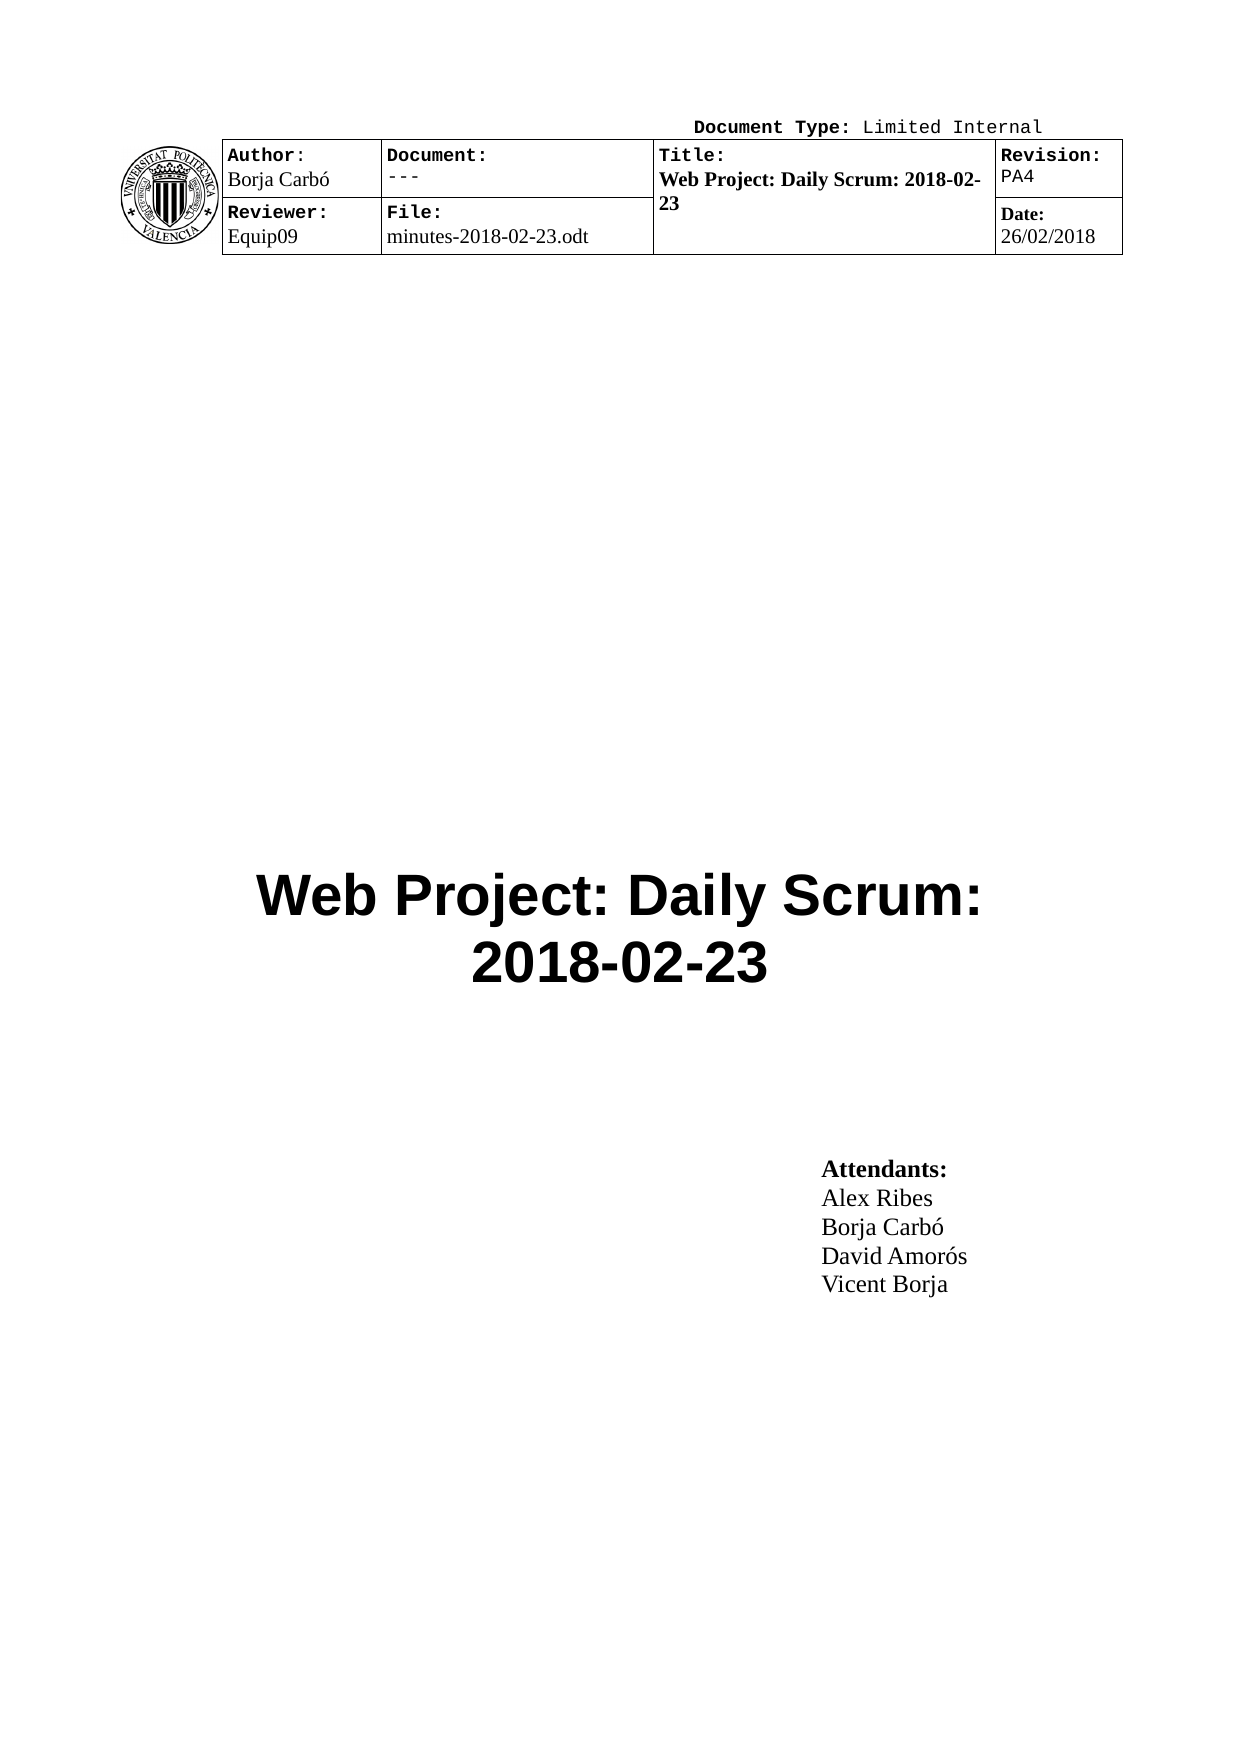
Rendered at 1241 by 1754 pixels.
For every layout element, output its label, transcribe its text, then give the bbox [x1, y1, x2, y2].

table_cell David Amorós [821, 1241, 1122, 1269]
table_header Attendants: [821, 1155, 1122, 1183]
table_cell Borja Carbó [821, 1212, 1122, 1241]
picture [120, 146, 219, 244]
title Web Project: Daily Scrum: 2018-02-23 [236, 861, 1004, 995]
table_cell Alex Ribes [821, 1183, 1122, 1212]
table_cell Vicent Borja [821, 1270, 1122, 1298]
